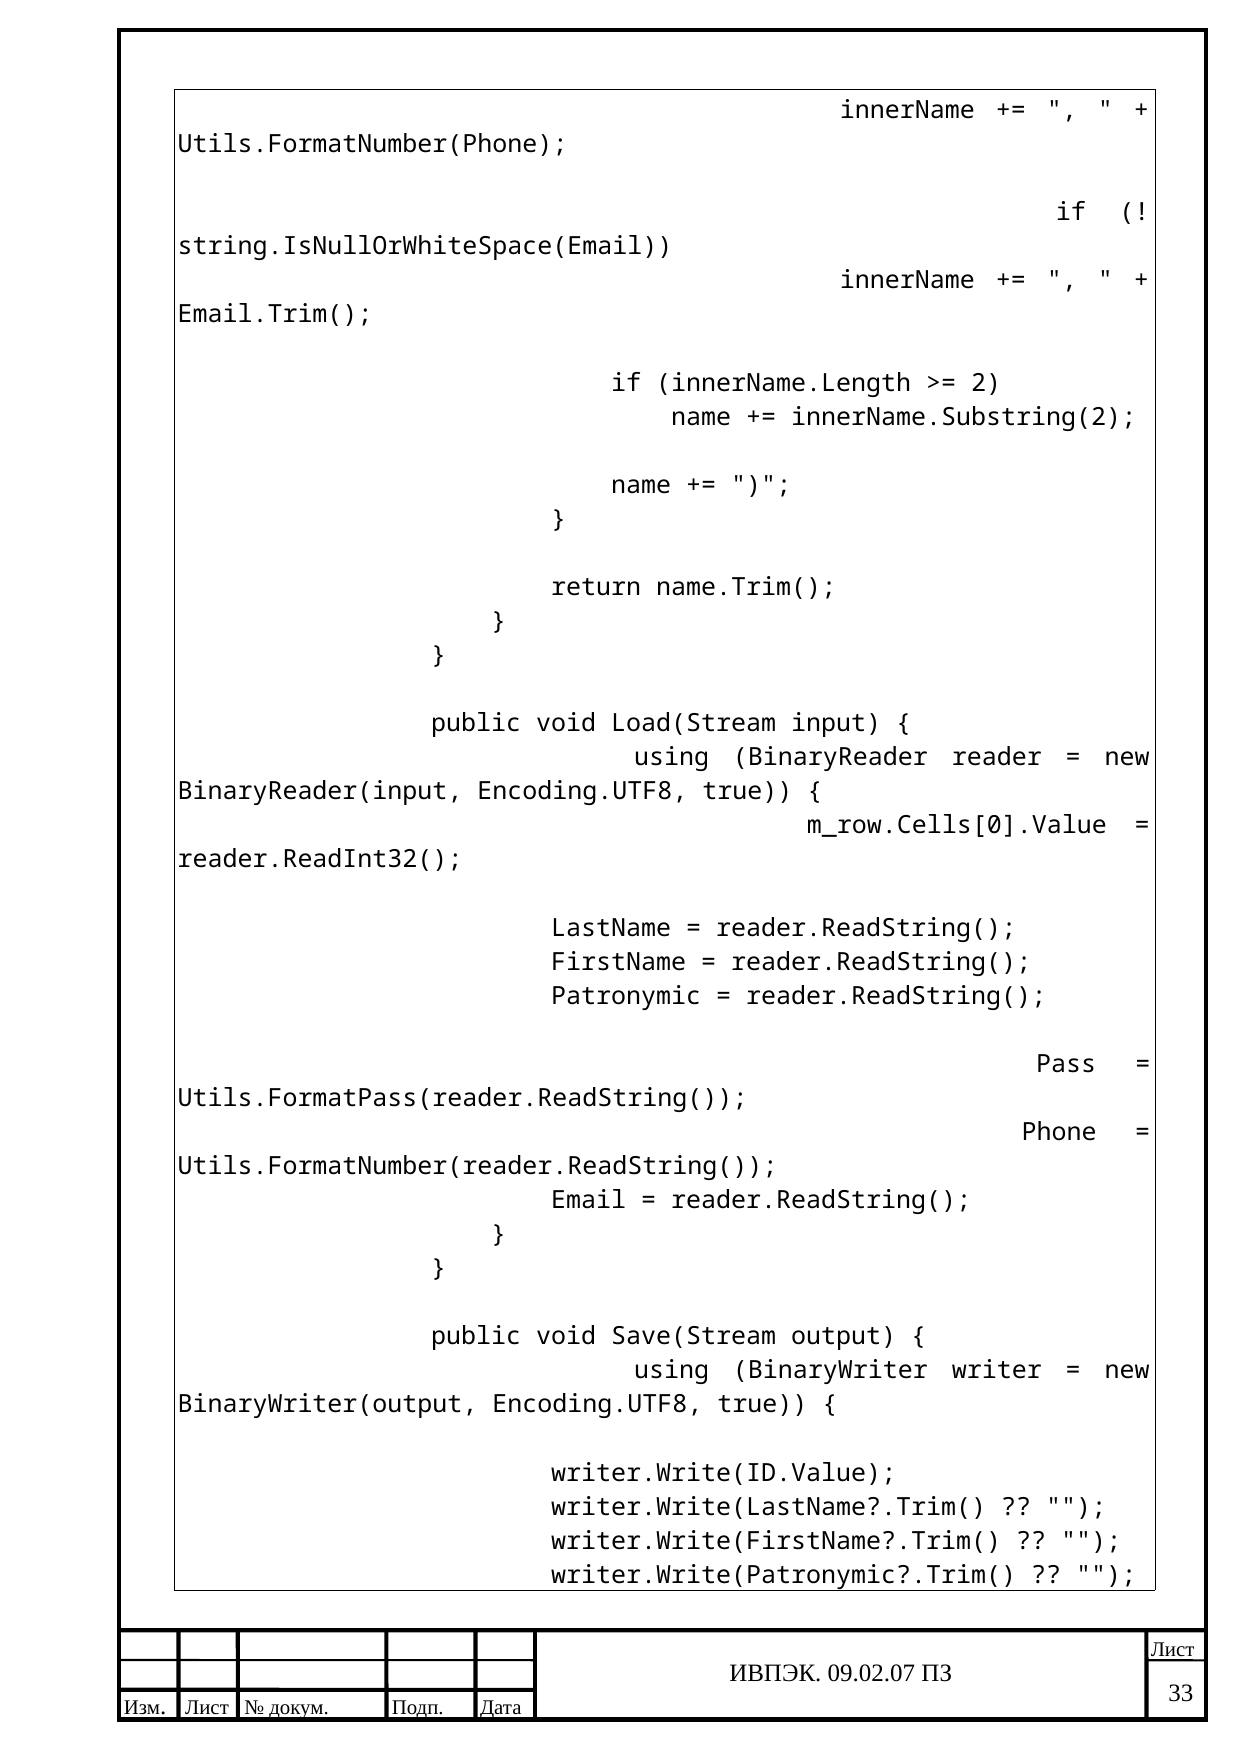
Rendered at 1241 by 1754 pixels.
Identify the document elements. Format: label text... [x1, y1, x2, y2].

text LastName = reader.ReadString(); [177, 909, 1152, 943]
text Phone = Utils.FormatNumber(reader.ReadString()); [177, 1113, 1152, 1182]
text if (!string.IsNullOrWhiteSpace(Email)) [177, 194, 1152, 262]
text return name.Trim(); [177, 568, 1152, 603]
text Email = reader.ReadString(); [177, 1182, 1152, 1216]
text writer.Write(Patronymic?.Trim() ?? ""); [177, 1556, 1152, 1590]
text writer.Write(ID.Value); [177, 1454, 1152, 1488]
text } [177, 637, 1152, 671]
text FirstName = reader.ReadString(); [177, 943, 1152, 977]
text name += ")"; [177, 466, 1152, 500]
text name += innerName.Substring(2); [177, 398, 1152, 432]
text public void Load(Stream input) { [177, 705, 1152, 739]
text writer.Write(LastName?.Trim() ?? ""); [177, 1488, 1152, 1522]
text writer.Write(FirstName?.Trim() ?? ""); [177, 1522, 1152, 1556]
text Pass = Utils.FormatPass(reader.ReadString()); [177, 1045, 1152, 1113]
text } [177, 603, 1152, 637]
text using (BinaryWriter writer = new BinaryWriter(output, Encoding.UTF8, true)) { [177, 1352, 1152, 1420]
text Patronymic = reader.ReadString(); [177, 977, 1152, 1011]
text } [177, 500, 1152, 534]
text innerName += ", " + Email.Trim(); [177, 262, 1152, 330]
text if (innerName.Length >= 2) [177, 364, 1152, 398]
text } [177, 1216, 1152, 1250]
text } [177, 1250, 1152, 1284]
text using (BinaryReader reader = new BinaryReader(input, Encoding.UTF8, true)) { [177, 739, 1152, 807]
text public void Save(Stream output) { [177, 1318, 1152, 1352]
text m_row.Cells[0].Value = reader.ReadInt32(); [177, 807, 1152, 875]
text innerName += ", " + Utils.FormatNumber(Phone); [175, 90, 1155, 160]
